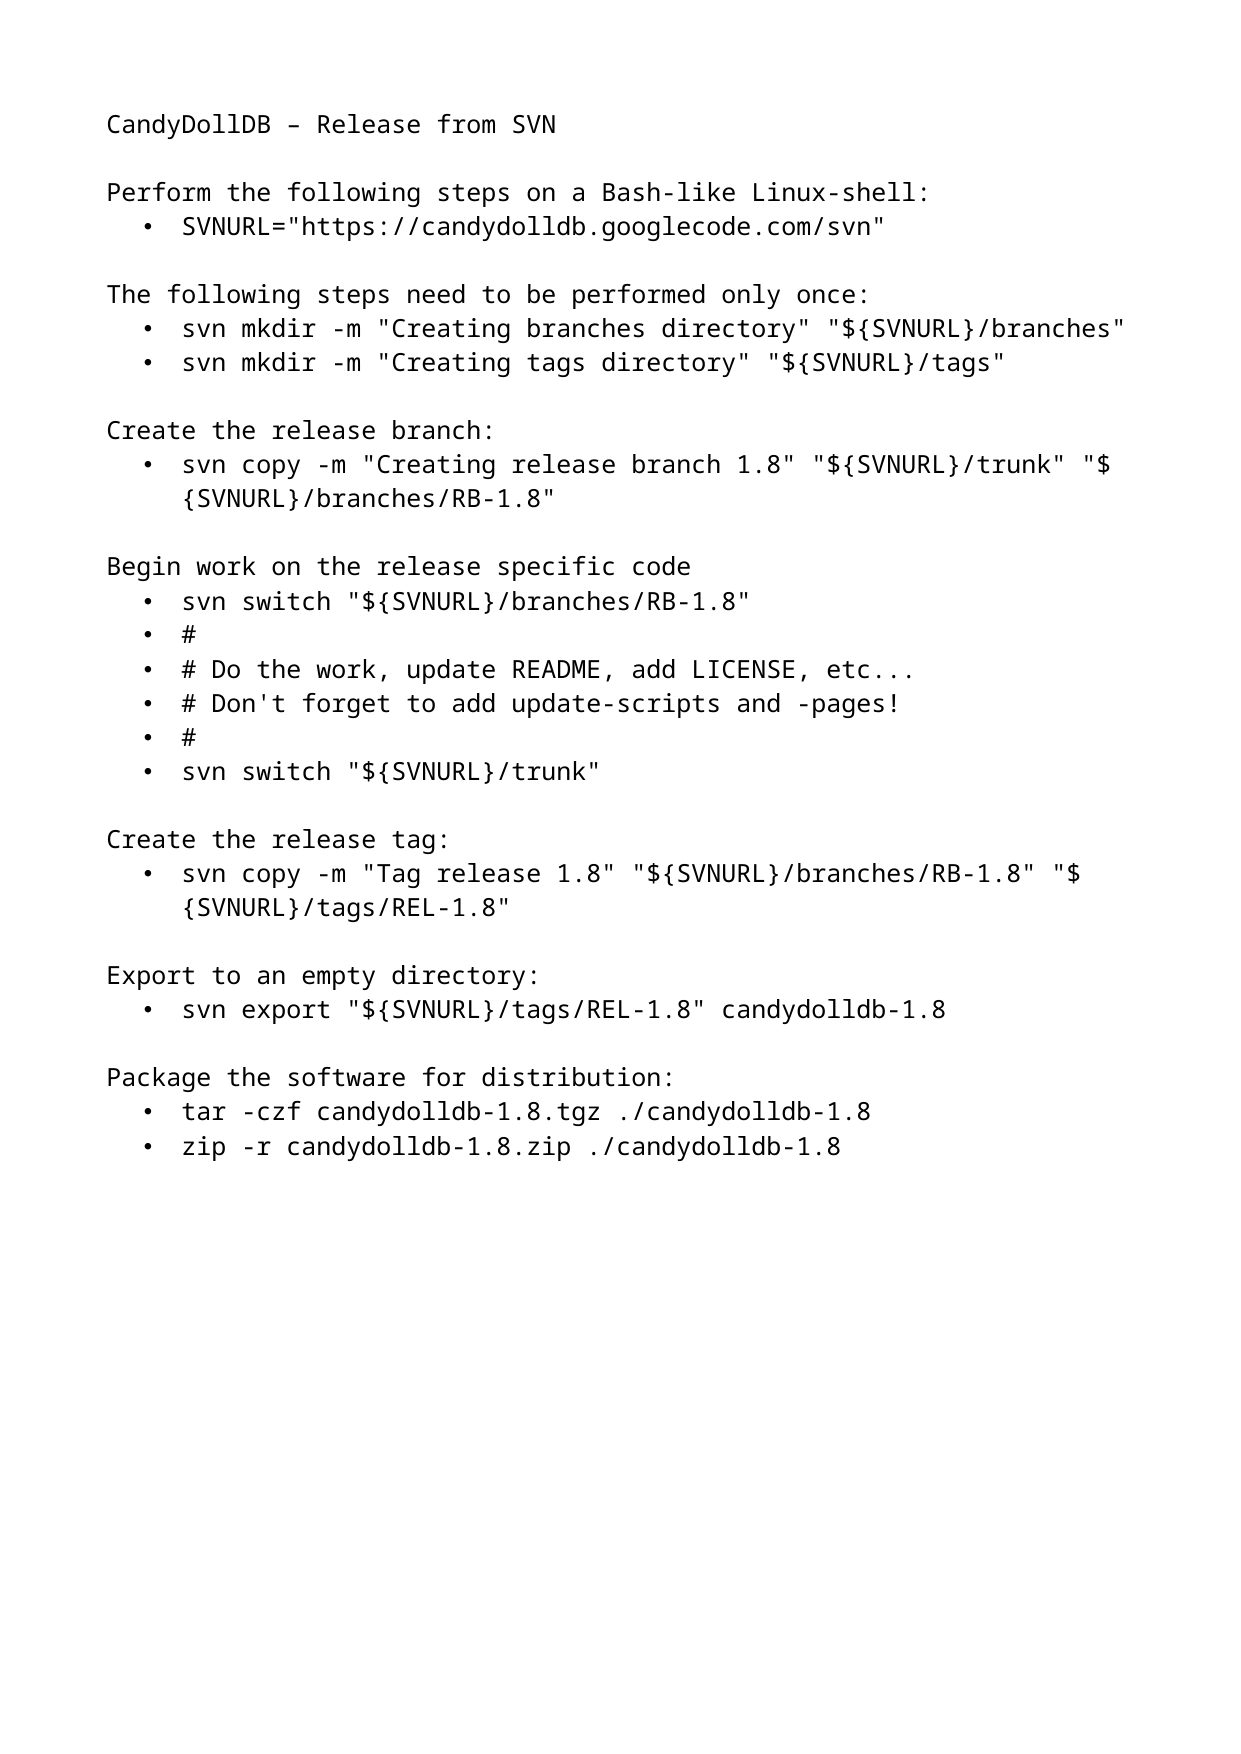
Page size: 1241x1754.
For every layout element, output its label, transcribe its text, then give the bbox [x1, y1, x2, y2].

list # [144, 617, 1134, 651]
text Create the release tag: [106, 822, 1134, 856]
text Create the release branch: [106, 413, 1134, 447]
text CandyDollDB – Release from SVN [106, 106, 1134, 140]
list # Don't forget to add update-scripts and -pages! [144, 685, 1134, 719]
list # [144, 719, 1134, 753]
text The following steps need to be performed only once: [106, 277, 1134, 311]
text Export to an empty directory: [106, 958, 1134, 992]
list # Do the work, update README, add LICENSE, etc... [144, 651, 1134, 685]
list SVNURL="https://candydolldb.googlecode.com/svn" [144, 208, 1134, 242]
text Package the software for distribution: [106, 1060, 1134, 1094]
list svn mkdir -m "Creating branches directory" "${SVNURL}/branches" [144, 311, 1134, 345]
list svn copy -m "Creating release branch 1.8" "${SVNURL}/trunk" "${SVNURL}/branches/RB-1.8" [144, 447, 1134, 515]
list svn switch "${SVNURL}/branches/RB-1.8" [144, 583, 1134, 617]
text Perform the following steps on a Bash-like Linux-shell: [106, 174, 1134, 208]
list svn mkdir -m "Creating tags directory" "${SVNURL}/tags" [144, 345, 1134, 379]
list svn copy -m "Tag release 1.8" "${SVNURL}/branches/RB-1.8" "${SVNURL}/tags/REL-1.8" [144, 856, 1134, 924]
list zip -r candydolldb-1.8.zip ./candydolldb-1.8 [144, 1128, 1134, 1162]
list svn switch "${SVNURL}/trunk" [144, 753, 1134, 787]
text Begin work on the release specific code [106, 549, 1134, 583]
list svn export "${SVNURL}/tags/REL-1.8" candydolldb-1.8 [144, 992, 1134, 1026]
list tar -czf candydolldb-1.8.tgz ./candydolldb-1.8 [144, 1094, 1134, 1128]
